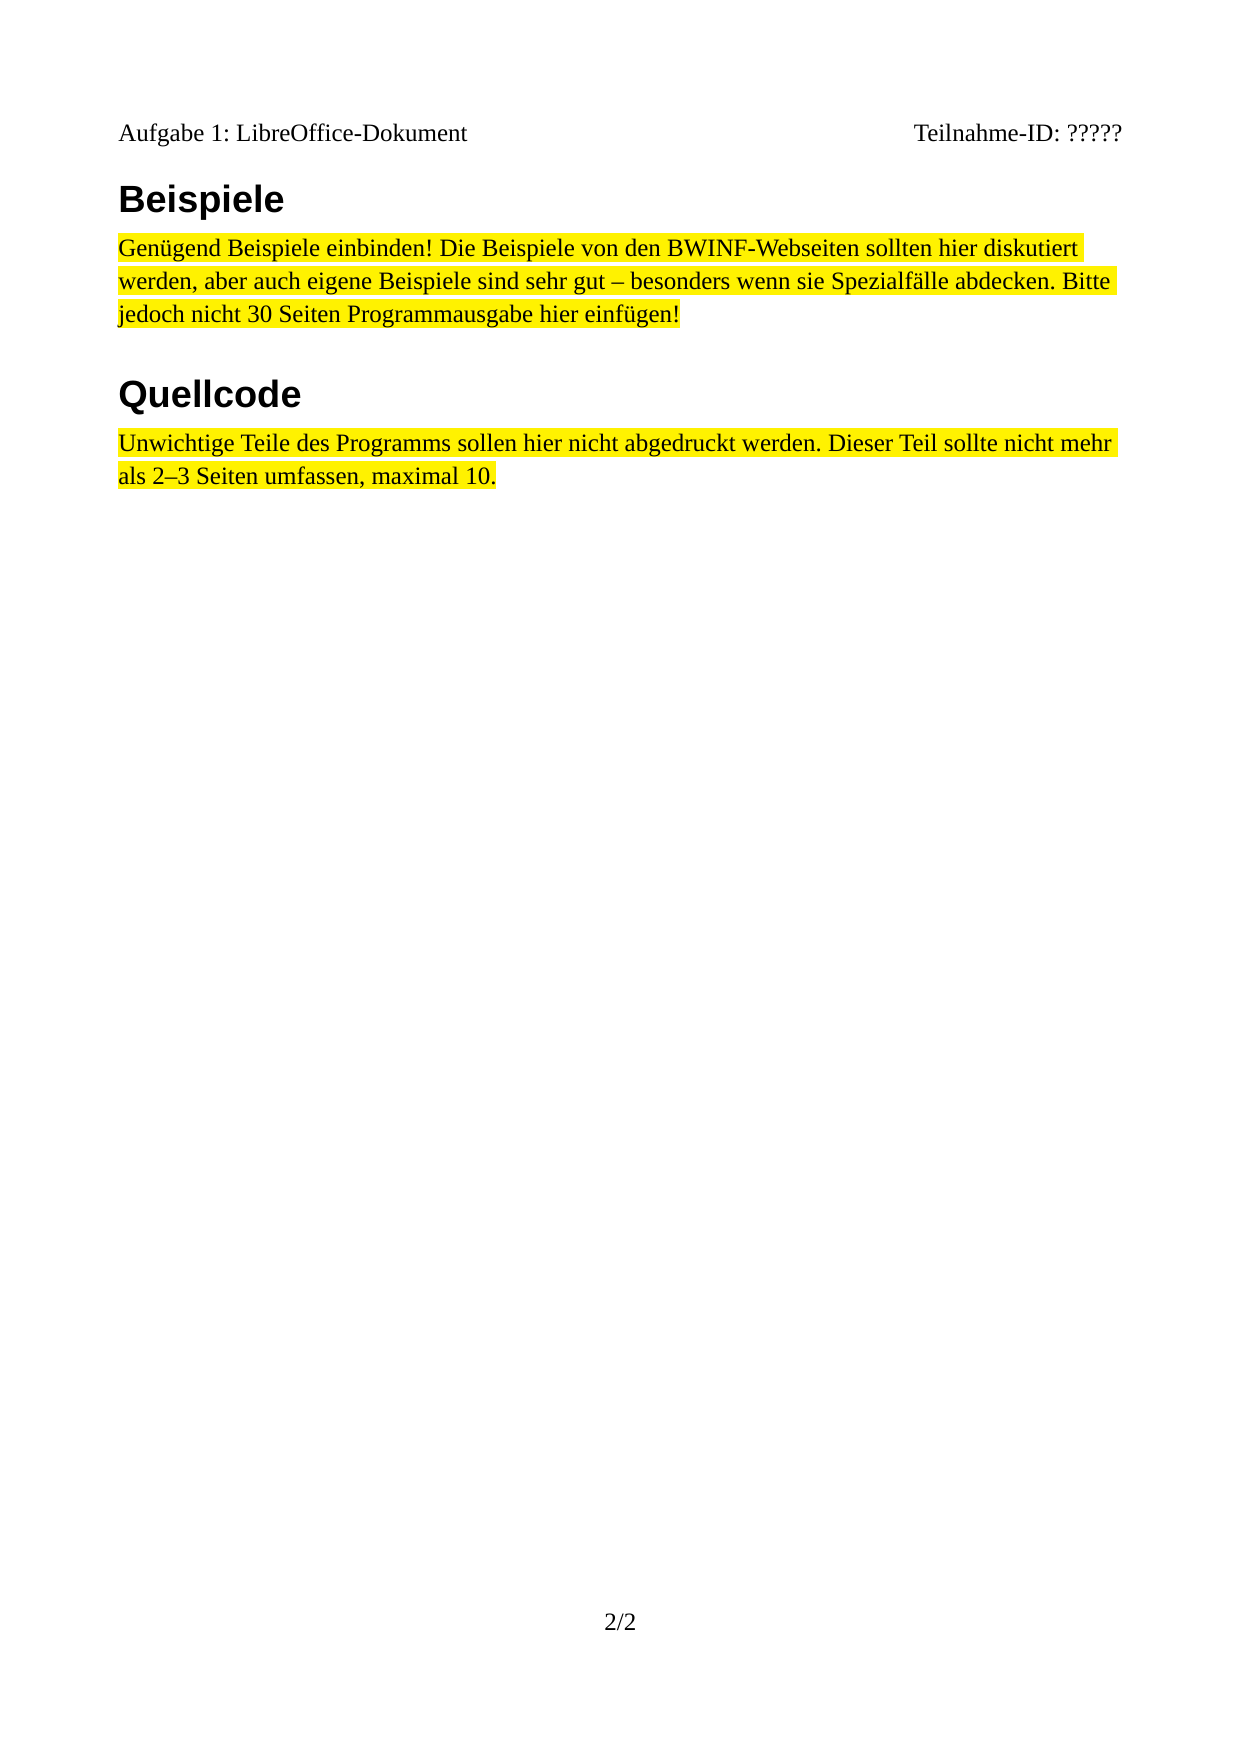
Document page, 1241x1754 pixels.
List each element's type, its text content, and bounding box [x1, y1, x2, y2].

subtitle Beispiele [118, 177, 1122, 221]
subtitle Quellcode [118, 372, 1122, 415]
text Genügend Beispiele einbinden! Die Beispiele von den BWINF-Webseiten sollten hier diskutiert werden, aber auch eigene Beispiele sind sehr gut – besonders wenn sie Spezialfälle abdecken. Bitte jedoch nicht 30 Seiten Programmausgabe hier einfügen! [118, 233, 1122, 328]
text Unwichtige Teile des Programms sollen hier nicht abgedruckt werden. Dieser Teil sollte nicht mehr als 2–3 Seiten umfassen, maximal 10. [118, 428, 1122, 489]
